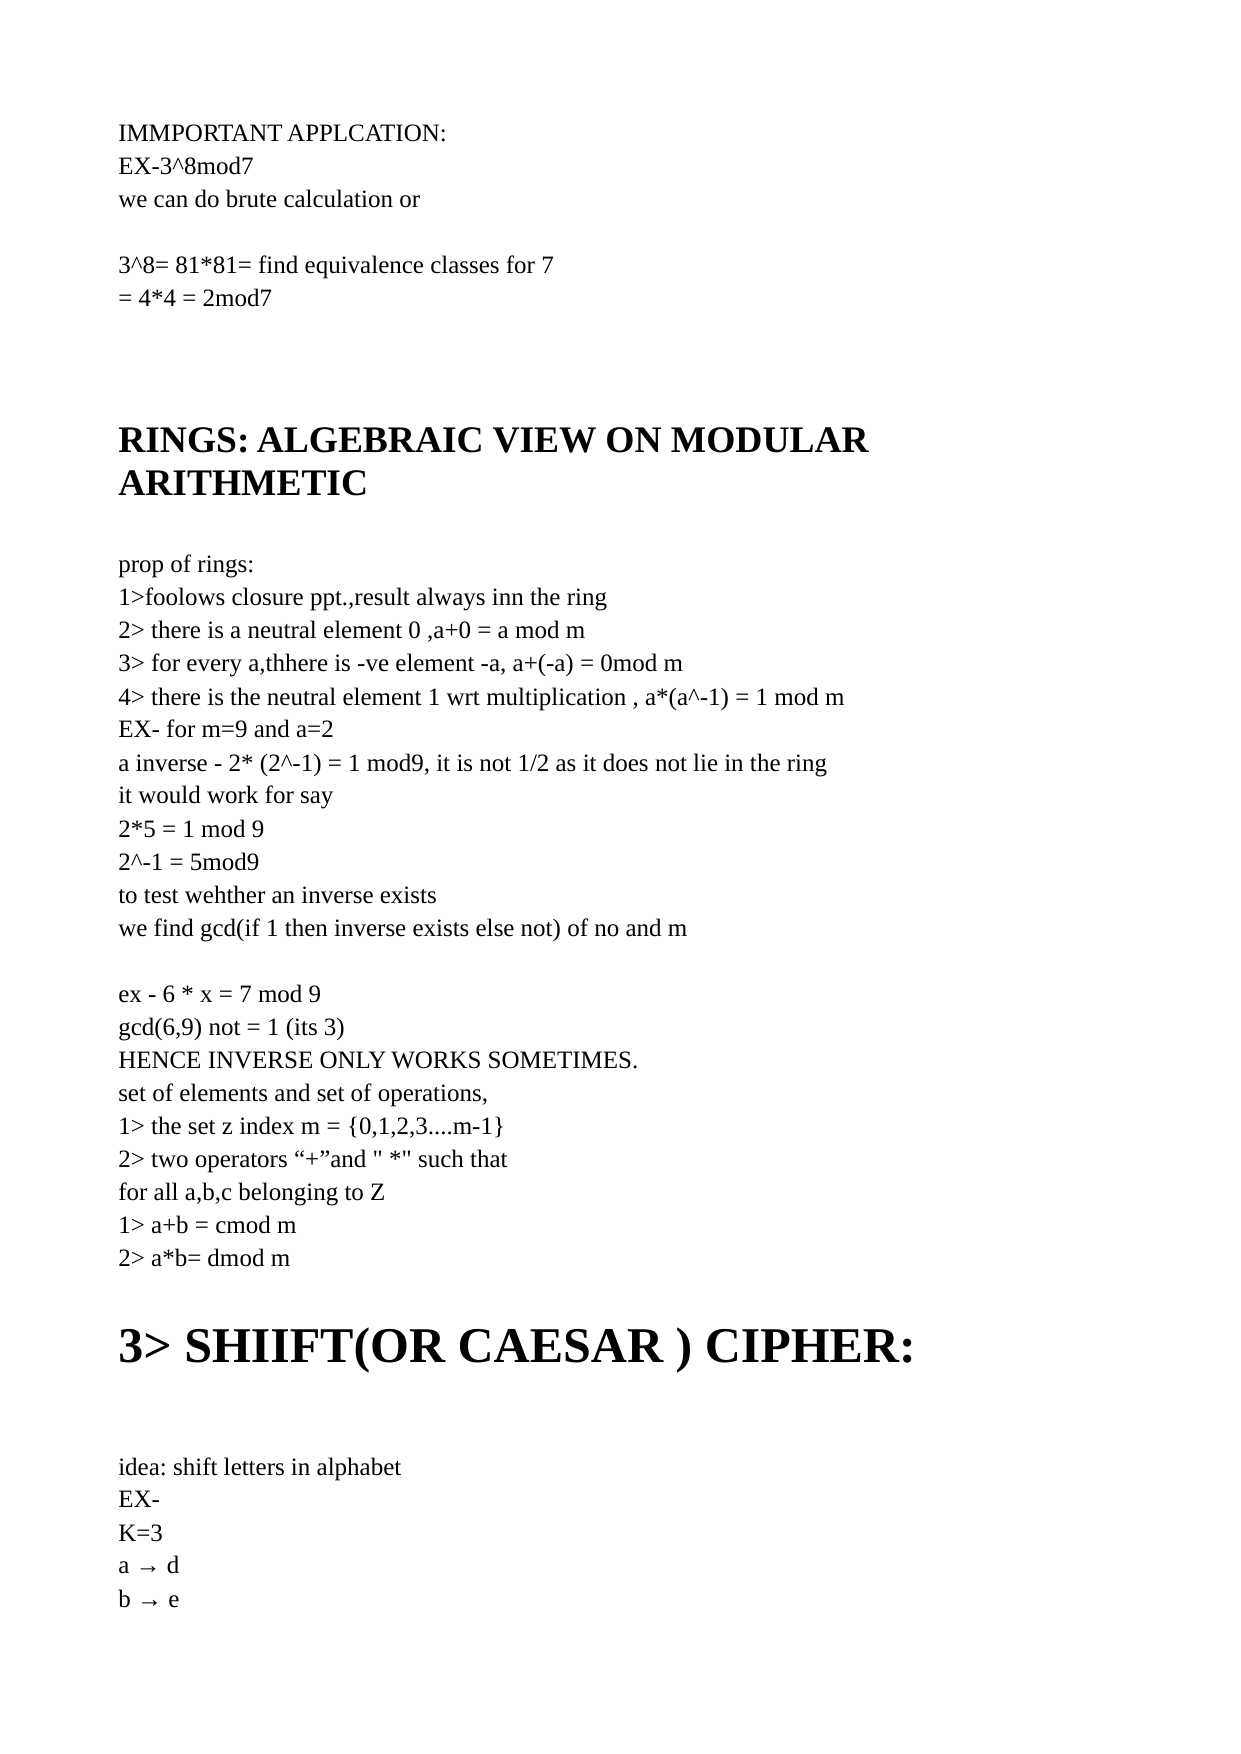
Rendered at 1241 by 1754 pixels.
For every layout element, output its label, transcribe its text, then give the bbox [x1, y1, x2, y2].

text prop of rings: 1>foolows closure ppt.,result always inn the ring 2> there is a neutral element 0 ,a+0 = a mod m 3> for every a,thhere is -ve element -a, a+(-a) = 0mod m 4> there is the neutral element 1 wrt multiplication , a*(a^-1) = 1 mod m EX- for m=9 and a=2 a inverse - 2* (2^-1) = 1 mod9, it is not 1/2 as it does not lie in the ring it would work for say 2*5 = 1 mod 9 2^-1 = 5mod9 to test wehther an inverse exists we find gcd(if 1 then inverse exists else not) of no and m ex - 6 * x = 7 mod 9 gcd(6,9) not = 1 (its 3) HENCE INVERSE ONLY WORKS SOMETIMES. set of elements and set of operations, 1> the set z index m = {0,1,2,3....m-1} 2> two operators “+”and " *" such that for all a,b,c belonging to Z 1> a+b = cmod m 2> a*b= dmod m [118, 516, 1122, 1272]
subtitle RINGS: ALGEBRAIC VIEW ON MODULAR ARITHMETIC [118, 418, 1122, 504]
text idea: shift letters in alphabet EX- K=3 a → d b → e [118, 1386, 1122, 1612]
subtitle 3> SHIIFT(OR CAESAR ) CIPHER: [118, 1316, 1122, 1373]
text IMMPORTANT APPLCATION: EX-3^8mod7 we can do brute calculation or 3^8= 81*81= find equivalence classes for 7 = 4*4 = 2mod7 [118, 118, 1122, 378]
